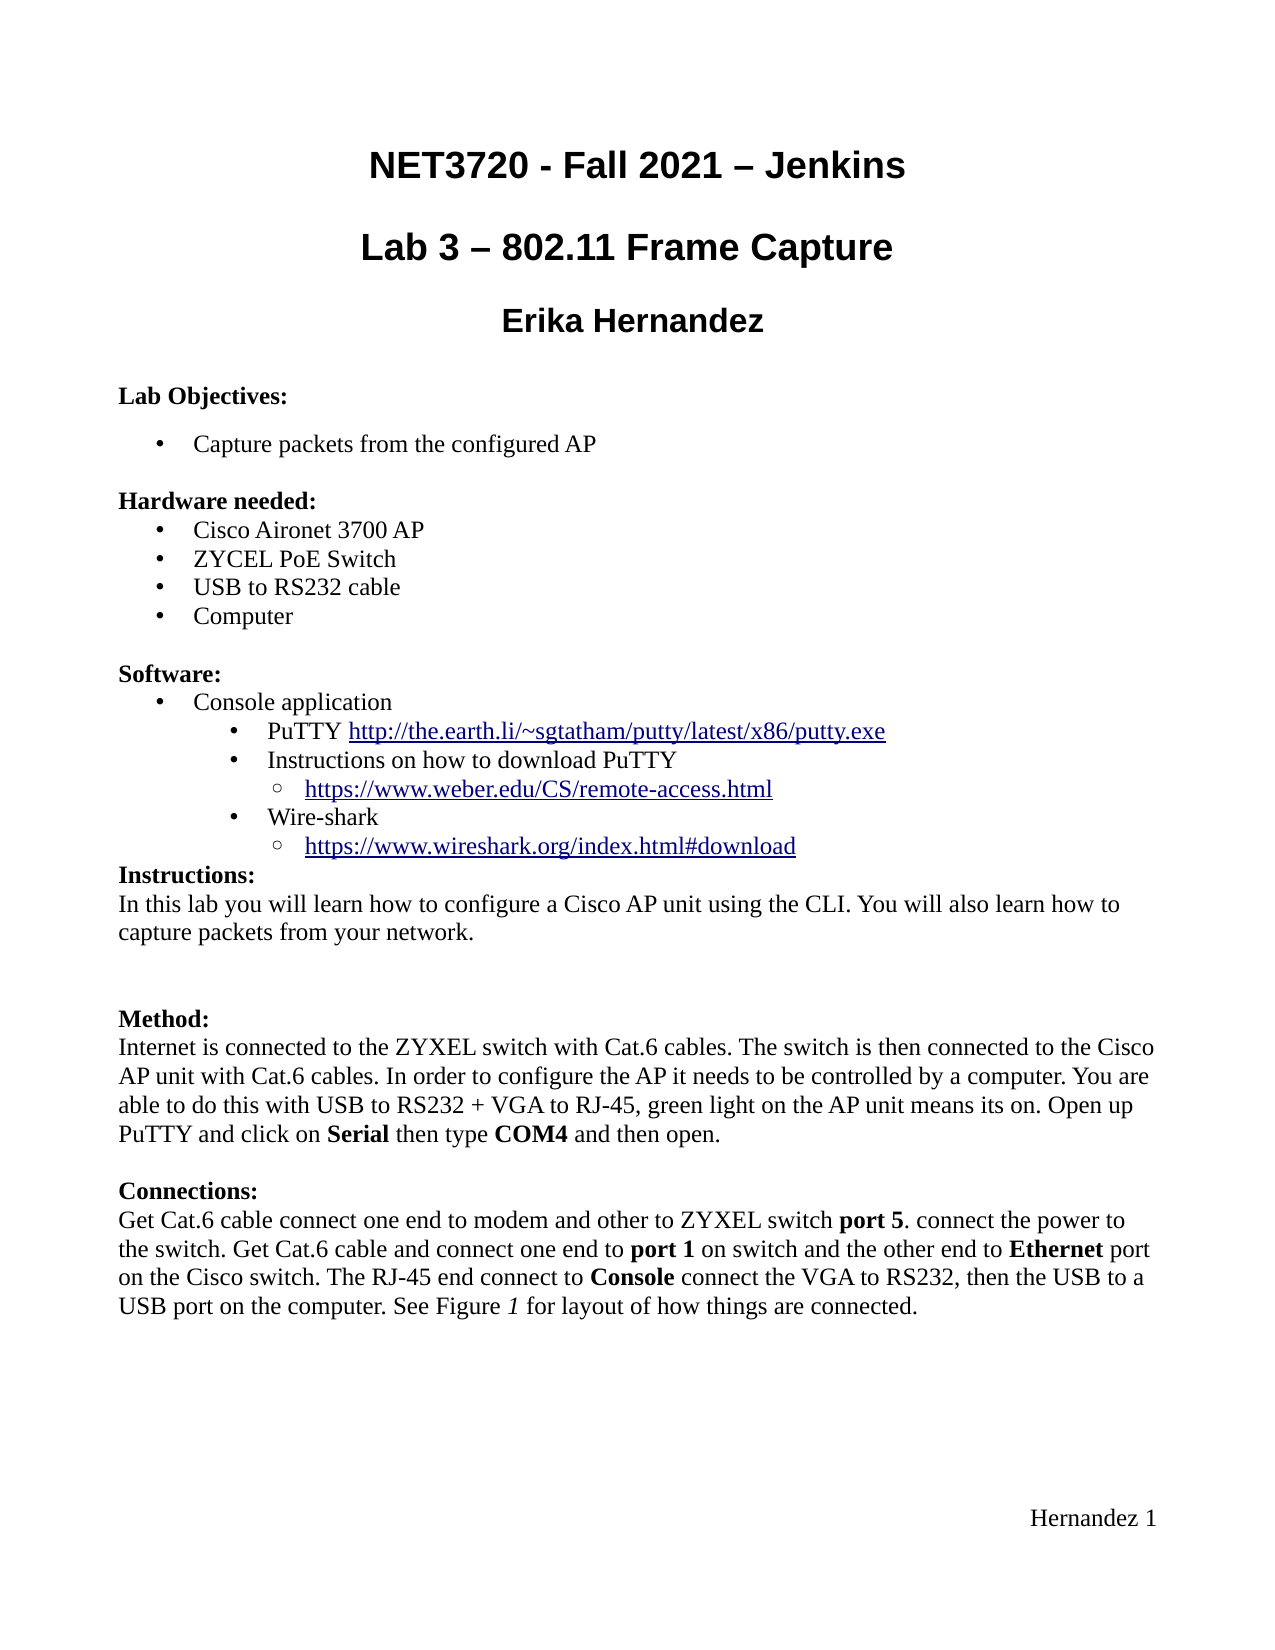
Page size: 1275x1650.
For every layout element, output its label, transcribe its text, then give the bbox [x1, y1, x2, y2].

text Internet is connected to the ZYXEL switch with Cat.6 cables. The switch is then connected to the Cisco AP unit with Cat.6 cables. In order to configure the AP it needs to be controlled by a computer. You are able to do this with USB to RS232 + VGA to RJ-45, green light on the AP unit means its on. Open up PuTTY and click on Serial then type COM4 and then open. [118, 1032, 1157, 1147]
subtitle NET3720 - Fall 2021 – Jenkins [118, 143, 1157, 187]
text Hardware needed: [118, 486, 1157, 515]
subtitle Lab 3 – 802.11 Frame Capture [118, 224, 1157, 268]
list ZYCEL PoE Switch [156, 544, 1157, 572]
list https://www.wireshark.org/index.html#download [267, 831, 1157, 860]
subtitle Erika Hernandez [118, 301, 1157, 340]
list Instructions on how to download PuTTY [229, 745, 1157, 774]
list Capture packets from the configured AP [156, 429, 1157, 457]
list https://www.weber.edu/CS/remote-access.html [267, 774, 1157, 802]
text Software: [118, 659, 1157, 687]
text Lab Objectives: [118, 381, 1157, 410]
text Connections: [118, 1176, 1157, 1205]
text Get Cat.6 cable connect one end to modem and other to ZYXEL switch port 5. connect the power to the switch. Get Cat.6 cable and connect one end to port 1 on switch and the other end to Ethernet port on the Cisco switch. The RJ-45 end connect to Console connect the VGA to RS232, then the USB to a USB port on the computer. See Figure 1 for layout of how things are connected. [118, 1205, 1157, 1320]
list Wire-shark [229, 802, 1157, 831]
list Cisco Aironet 3700 AP [156, 515, 1157, 544]
list USB to RS232 cable [156, 572, 1157, 601]
list Console application [156, 687, 1157, 716]
list PuTTY http://the.earth.li/~sgtatham/putty/latest/x86/putty.exe [229, 716, 1157, 745]
text Method: [118, 1004, 1157, 1032]
text Instructions: [118, 860, 1157, 889]
text In this lab you will learn how to configure a Cisco AP unit using the CLI. You will also learn how to capture packets from your network. [118, 889, 1157, 946]
list Computer [156, 601, 1157, 630]
